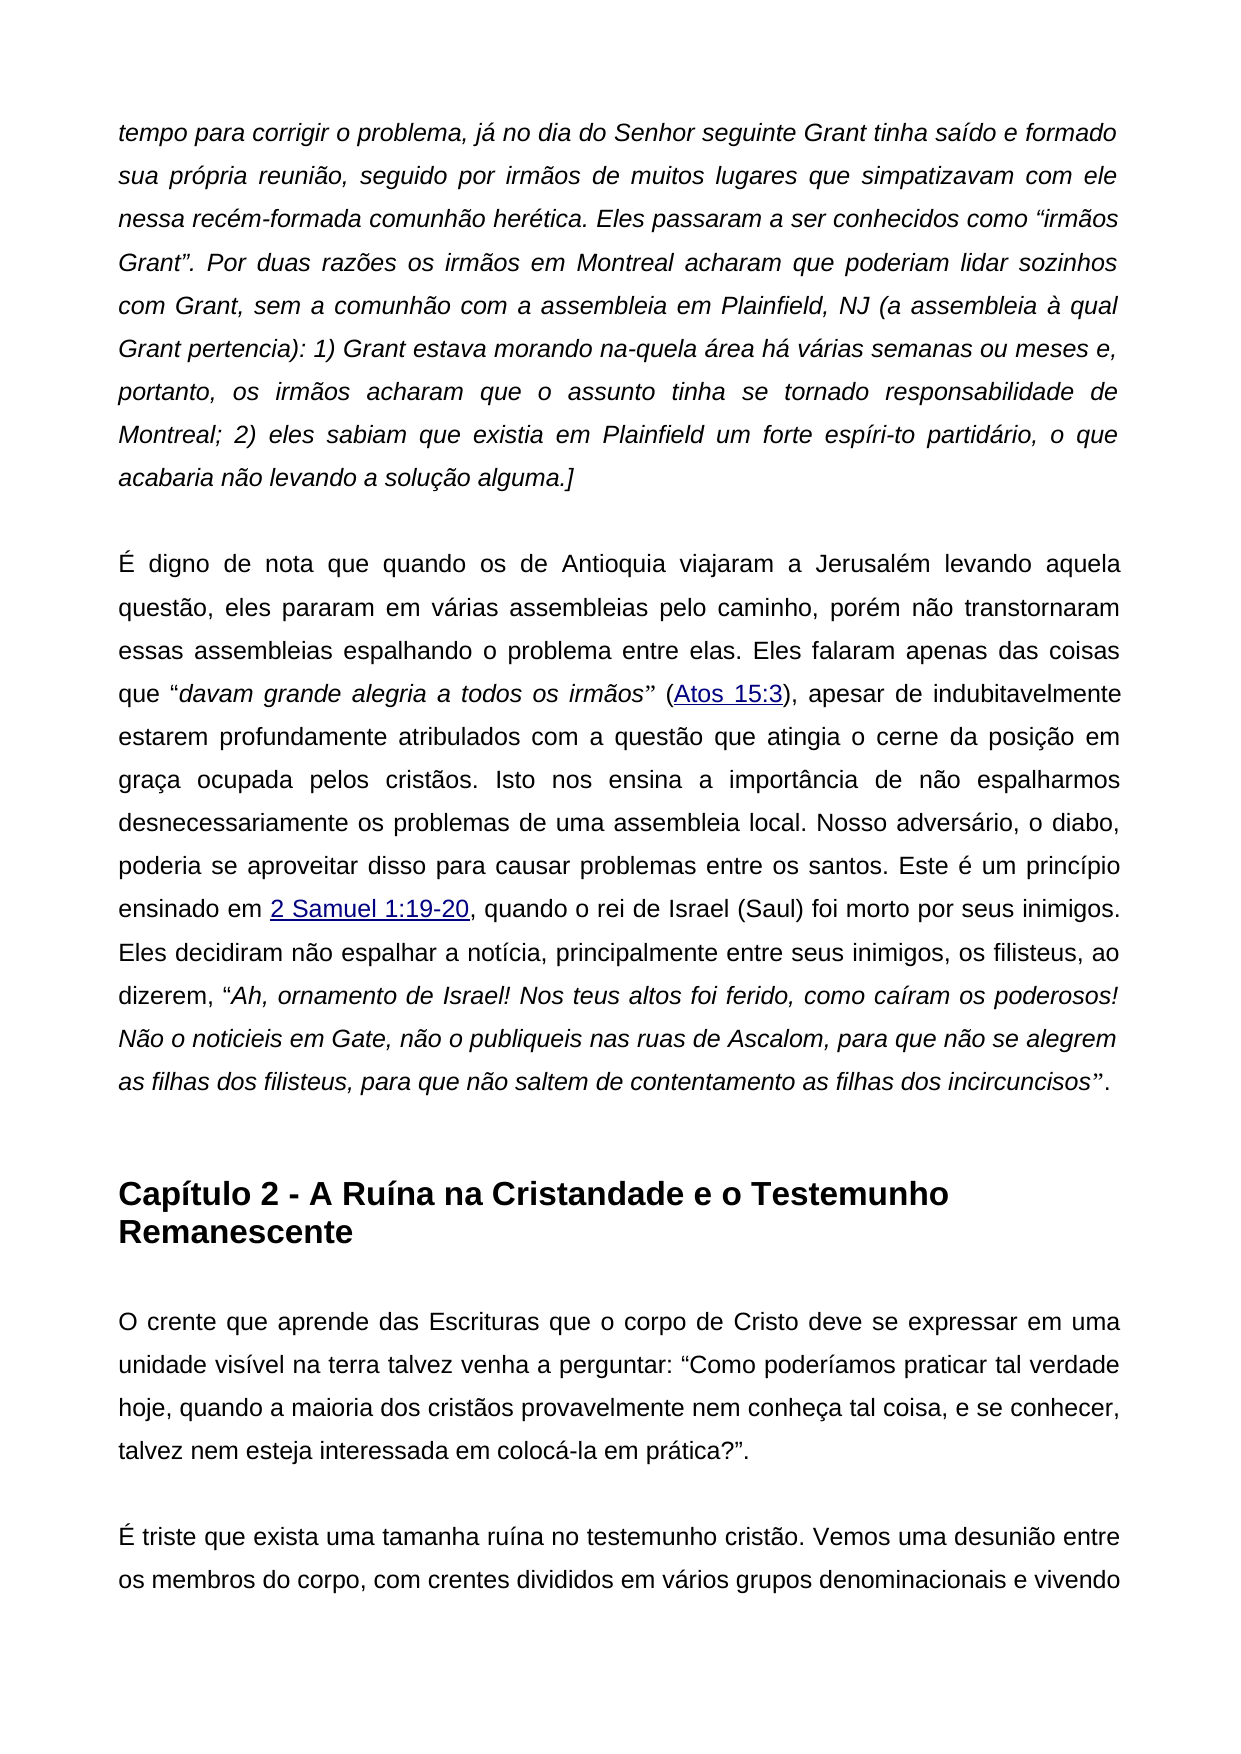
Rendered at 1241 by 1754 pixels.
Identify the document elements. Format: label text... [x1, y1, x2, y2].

text É triste que exista uma tamanha ruína no testemunho cristão. Vemos uma desunião entre os membros do corpo, com crentes divididos em vários grupos denominacionais e vivendo [118, 1522, 1122, 1594]
text É digno de nota que quando os de Antioquia viajaram a Jerusalém levando aquela questão, eles pararam em várias assembleias pelo caminho, porém não transtornaram essas assembleias espalhando o problema entre elas. Eles falaram apenas das coisas que “davam grande alegria a todos os irmãos” (Atos 15:3), apesar de indubitavelmente estarem profundamente atribulados com a questão que atingia o cerne da posição em graça ocupada pelos cristãos. Isto nos ensina a importância de não espalharmos desnecessariamente os problemas de uma assembleia local. Nosso adversário, o diabo, poderia se aproveitar disso para causar problemas entre os santos. Este é um princípio ensinado em 2 Samuel 1:19-20, quando o rei de Israel (Saul) foi morto por seus inimigos. Eles decidiram não espalhar a notícia, principalmente entre seus inimigos, os filisteus, ao dizerem, “Ah, ornamento de Israel! Nos teus altos foi ferido, como caíram os poderosos! Não o noticieis em Gate, não o publiqueis nas ruas de Ascalom, para que não se alegrem as filhas dos filisteus, para que não saltem de contentamento as filhas dos incircuncisos”. [118, 549, 1122, 1096]
text O crente que aprende das Escrituras que o corpo de Cristo deve se expressar em uma unidade visível na terra talvez venha a perguntar: “Como poderíamos praticar tal verdade hoje, quando a maioria dos cristãos provavelmente nem conheça tal coisa, e se conhecer, talvez nem esteja interessada em colocá-la em prática?”. [118, 1307, 1122, 1465]
text tempo para corrigir o problema, já no dia do Senhor seguinte Grant tinha saído e formado sua própria reunião, seguido por irmãos de muitos lugares que simpatizavam com ele nessa recém-formada comunhão herética. Eles passaram a ser conhecidos como “irmãos Grant”. Por duas razões os irmãos em Montreal acharam que poderiam lidar sozinhos com Grant, sem a comunhão com a assembleia em Plainfield, NJ (a assembleia à qual Grant pertencia): 1) Grant estava morando na-quela área há várias semanas ou meses e, portanto, os irmãos acharam que o assunto tinha se tornado responsabilidade de Montreal; 2) eles sabiam que existia em Plainfield um forte espíri-to partidário, o que acabaria não levando a solução alguma.] [118, 118, 1122, 492]
subtitle Capítulo 2 - A Ruína na Cristandade e o Testemunho Remanescente [118, 1174, 1122, 1251]
